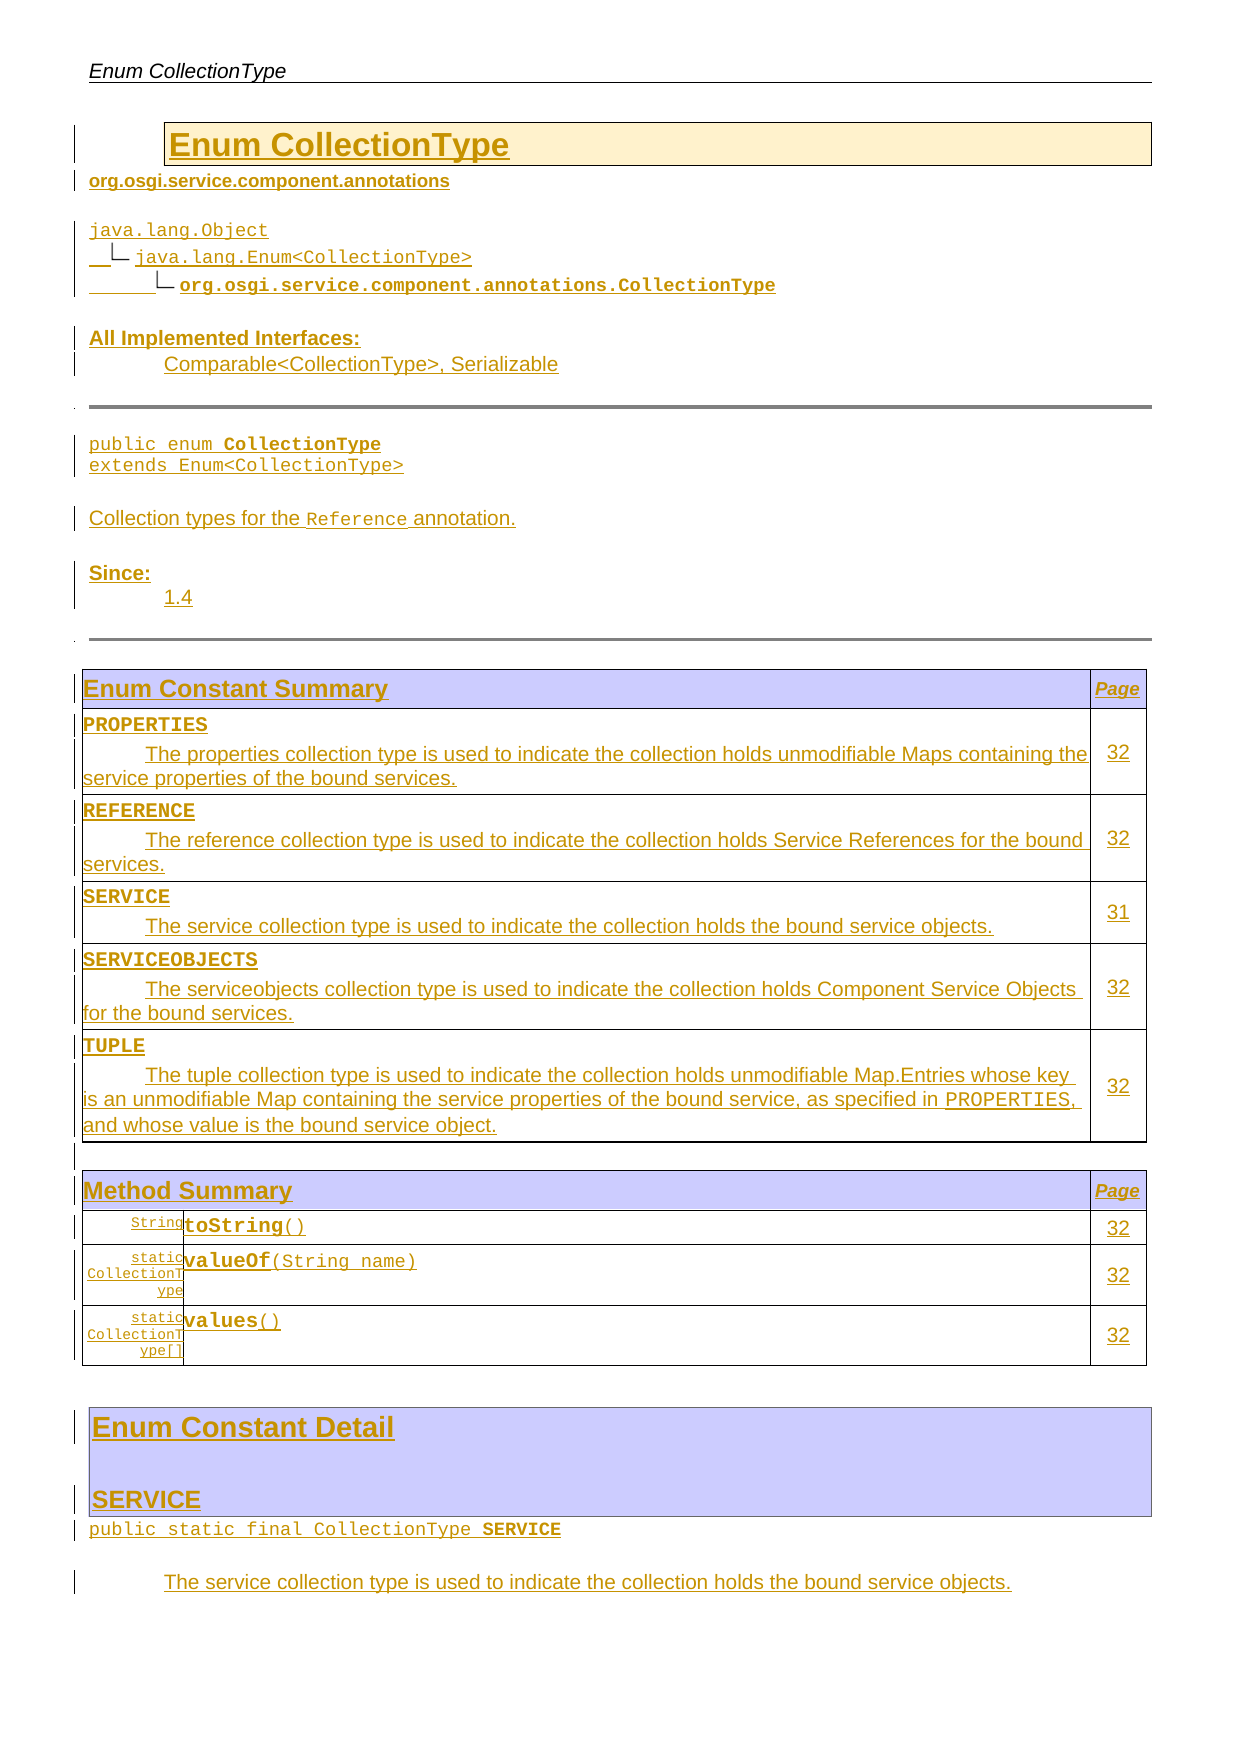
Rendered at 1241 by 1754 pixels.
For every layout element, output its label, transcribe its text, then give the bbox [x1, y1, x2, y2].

text org.osgi.service.component.annotations.CollectionType [88, 269, 1152, 297]
subtitle SERVICE [90, 1482, 1151, 1516]
table_header Enum Constant Summary [83, 670, 1090, 708]
subtitle All Implemented Interfaces: [88, 326, 1152, 350]
picture [156, 269, 180, 292]
text Collection types for the Reference annotation. [88, 506, 1152, 531]
table_cell values() [184, 1306, 1090, 1365]
subtitle Enum Constant Detail [90, 1408, 1151, 1444]
table_cell 32 [1091, 944, 1146, 1029]
table_header Method Summary [83, 1171, 1090, 1209]
table_cell SERVICE The service collection type is used to indicate the collection holds the bound service objects. [83, 882, 1090, 943]
table_cell static CollectionType [83, 1245, 183, 1304]
subtitle Enum CollectionType [165, 123, 1151, 165]
table_cell 32 [1091, 1030, 1146, 1141]
table_cell 32 [1091, 1211, 1146, 1244]
text public enum CollectionType [88, 434, 1152, 456]
table_cell TUPLE The tuple collection type is used to indicate the collection holds unmodifiable Map.Entries whose key is an unmodifiable Map containing the service properties of the bound service, as specified in PROPERTIES, and whose value is the bound service object. [83, 1030, 1090, 1141]
text java.lang.Object [88, 221, 1152, 242]
table_header Page [1091, 1171, 1146, 1209]
text public static final CollectionType SERVICE [88, 1520, 1152, 1541]
table_cell static CollectionType[] [83, 1306, 183, 1365]
table_cell SERVICEOBJECTS The serviceobjects collection type is used to indicate the collection holds Component Service Objects for the bound services. [83, 944, 1090, 1029]
text org.osgi.service.component.annotations [88, 170, 1152, 191]
text Since: [88, 561, 1152, 584]
table_cell PROPERTIES The properties collection type is used to indicate the collection holds unmodifiable Maps containing the service properties of the bound services. [83, 709, 1090, 794]
table_cell toString() [184, 1211, 1090, 1244]
text java.lang.Enum<CollectionType> [88, 242, 1152, 269]
table_header Page [1091, 670, 1146, 708]
table_cell valueOf(String name) [184, 1245, 1090, 1304]
table_cell 32 [1091, 709, 1146, 794]
table_cell 32 [1091, 1306, 1146, 1365]
text Comparable<CollectionType>, Serializable [163, 352, 1152, 376]
table_cell 32 [1091, 1245, 1146, 1304]
picture [111, 241, 135, 264]
table_cell 32 [1091, 795, 1146, 881]
table_cell String [83, 1211, 183, 1244]
text The service collection type is used to indicate the collection holds the bound service objects. [163, 1570, 1152, 1594]
text extends Enum<CollectionType> [88, 456, 1152, 477]
table_cell REFERENCE The reference collection type is used to indicate the collection holds Service References for the bound services. [83, 795, 1090, 881]
table_cell 31 [1091, 882, 1146, 943]
text 1.4 [163, 584, 1152, 608]
